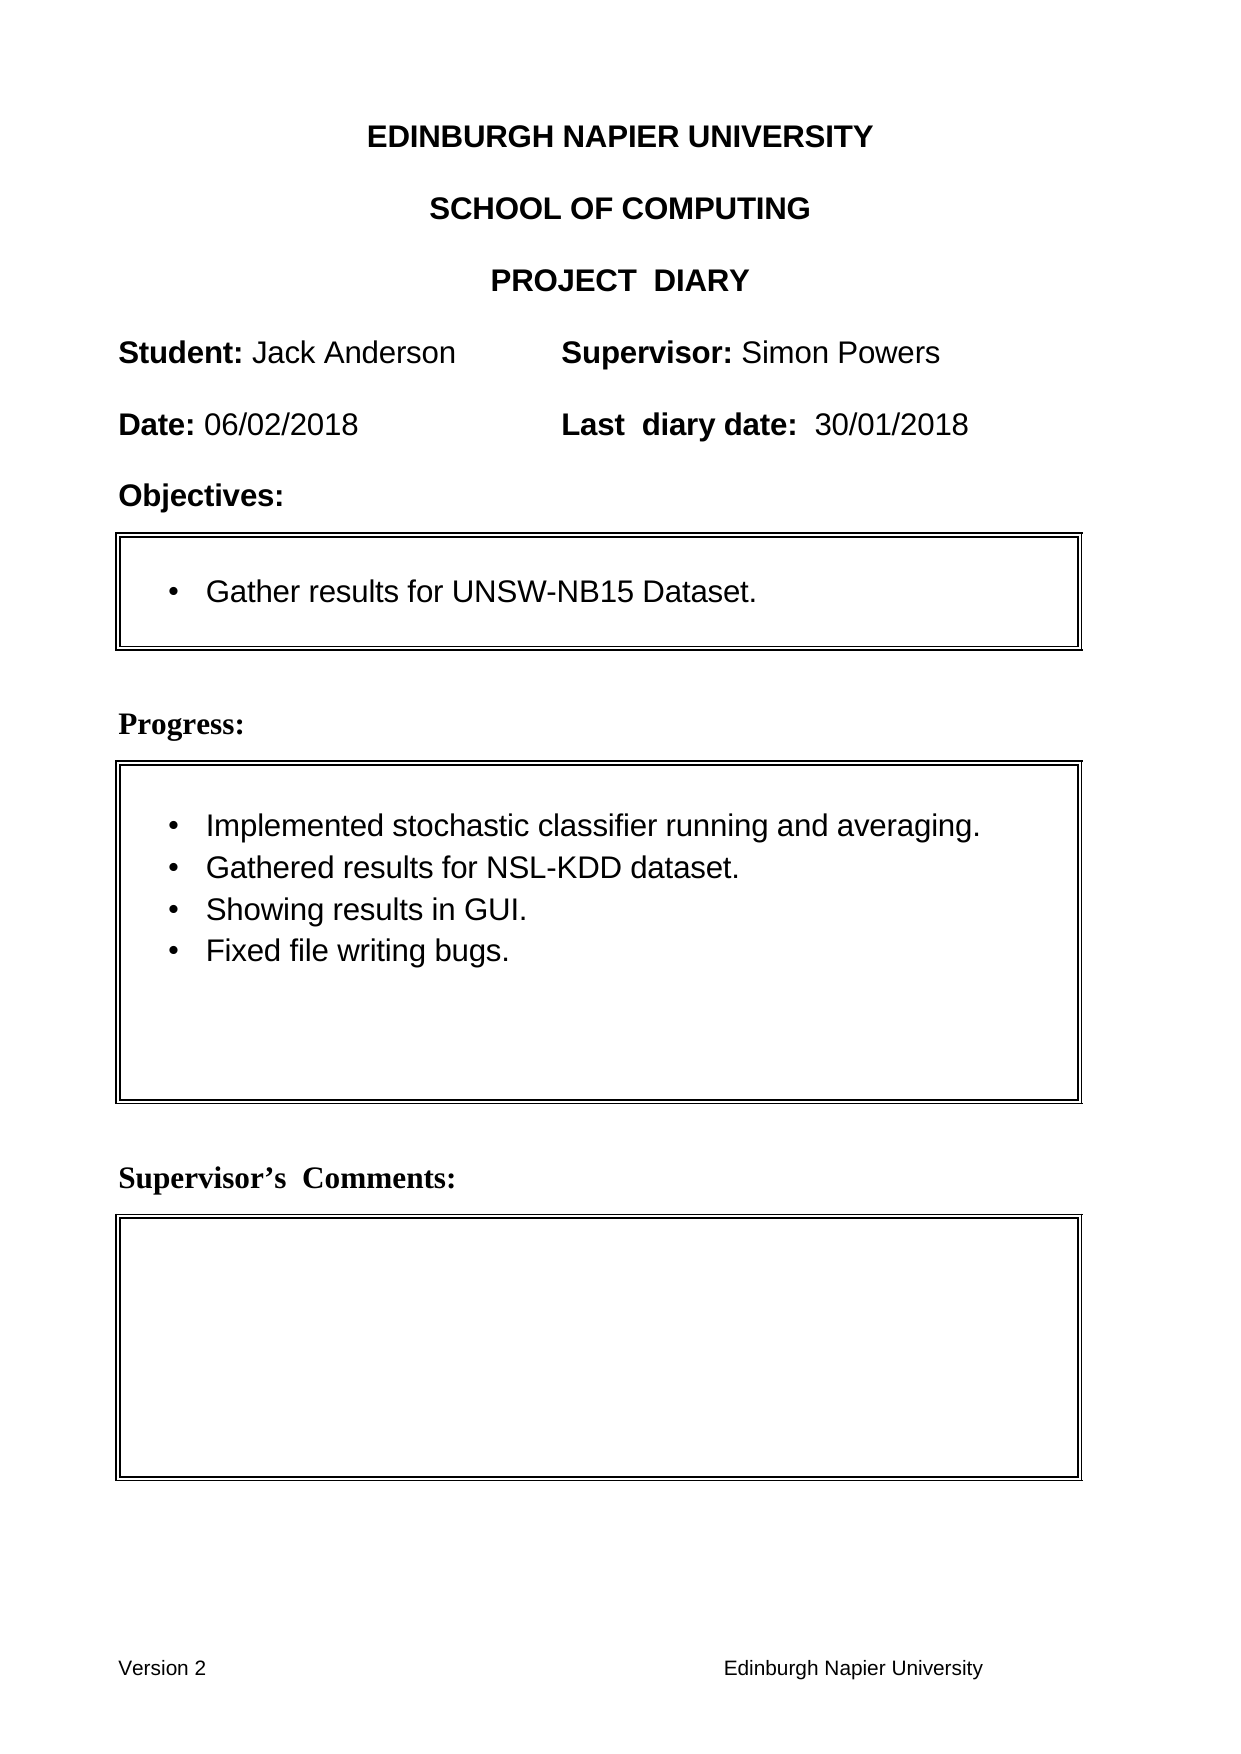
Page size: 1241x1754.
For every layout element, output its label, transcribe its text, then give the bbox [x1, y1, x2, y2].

text Supervisor’s Comments: [118, 1159, 1122, 1195]
text Date: 06/02/2018 Last diary date: 30/01/2018 [118, 406, 1122, 442]
table_header [121, 1219, 1077, 1476]
table_header Implemented stochastic classifier running and averaging. Gathered results for NSL-KDD dataset. Showing results in GUI. Fixed file writing bugs. [121, 766, 1077, 1099]
subtitle EDINBURGH NAPIER UNIVERSITY [118, 118, 1122, 154]
text SCHOOL OF COMPUTING [118, 190, 1122, 226]
table_header Gather results for UNSW-NB15 Dataset. [121, 538, 1077, 646]
text Progress: [118, 706, 1122, 741]
text Student: Jack Anderson Supervisor: Simon Powers [118, 334, 1122, 370]
text PROJECT DIARY [118, 262, 1122, 298]
text Objectives: [118, 477, 1122, 513]
